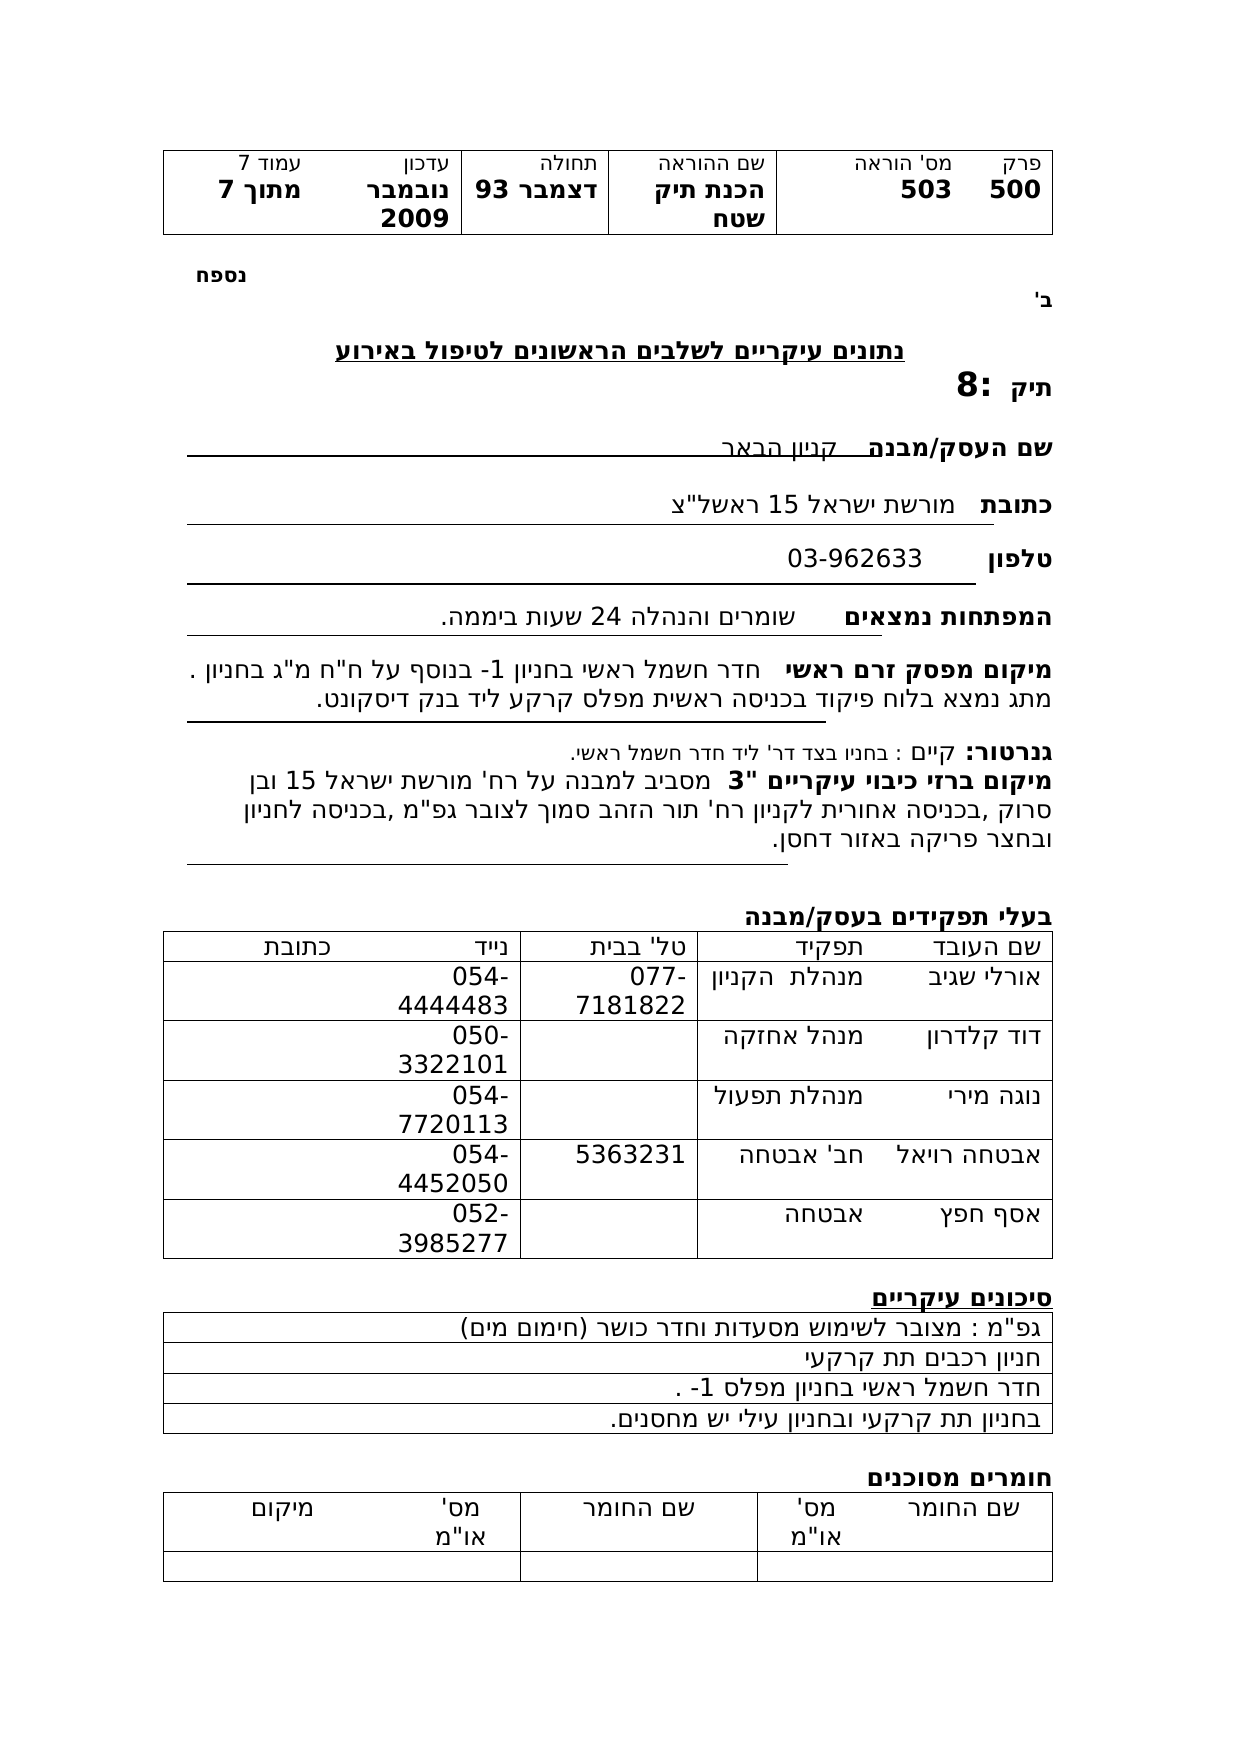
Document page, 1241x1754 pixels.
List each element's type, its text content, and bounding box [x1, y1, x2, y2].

table_cell אורלי שגיב [875, 962, 1052, 1020]
text מיקום ברזי כיבוי עיקריים "3 מסביב למבנה על רח' מורשת ישראל 15 ובן סרוק ,בכניסה אחורית לקניון רח' תור הזהב סמוך לצובר גפ"מ ,בכניסה לחניון ובחצר פריקה באזור דחסן. [187, 766, 1053, 854]
table_cell [164, 1552, 401, 1581]
table_cell [521, 1021, 697, 1080]
table_cell 054-4452050 [343, 1140, 520, 1198]
table_header שם החומר [875, 1493, 1052, 1551]
table_cell [164, 1081, 343, 1139]
table_cell מנהל אחזקה [698, 1021, 875, 1080]
text טלפון 03-962633 [187, 544, 1053, 573]
text חומרים מסוכנים [187, 1463, 1053, 1492]
table_cell 077-7181822 [521, 962, 697, 1020]
table_header מס' הוראה 503 [777, 151, 964, 234]
text נתונים עיקריים לשלבים הראשונים לטיפול באירוע [187, 336, 1053, 365]
text מיקום מפסק זרם ראשי חדר חשמל ראשי בחניון 1- בנוסף על ח"ח מ"ג בחניון . מתג נמצא בלוח פיקוד בכניסה ראשית מפלס קרקע ליד בנק דיסקונט. [187, 655, 1053, 713]
table_cell חב' אבטחה [698, 1140, 875, 1198]
table_cell [758, 1552, 875, 1581]
table_cell מנהלת הקניון [698, 962, 875, 1020]
table_header שם החומר [521, 1493, 757, 1551]
table_cell [401, 1552, 520, 1581]
table_cell אסף חפץ [875, 1200, 1052, 1258]
table_cell [875, 1552, 1052, 1581]
text נספח ב' [187, 263, 1053, 312]
table_cell [521, 1081, 697, 1139]
text סיכונים עיקריים [187, 1283, 1053, 1312]
table_cell [521, 1552, 757, 1581]
text בעלי תפקידים בעסק/מבנה [187, 902, 1053, 931]
table_header נייד [343, 932, 520, 961]
table_header מיקום [164, 1493, 401, 1551]
table_cell אבטחה [698, 1200, 875, 1258]
table_cell אבטחה רויאל [875, 1140, 1052, 1198]
table_header פרק 500 [964, 151, 1052, 234]
table_header עדכון נובמבר 2009 [313, 151, 461, 234]
text גנרטור: קיים : בחניו בצד דר' ליד חדר חשמל ראשי. [187, 737, 1053, 766]
table_cell מנהלת תפעול [698, 1081, 875, 1139]
table_header מס' או"מ [401, 1493, 520, 1551]
table_cell [164, 1021, 343, 1080]
table_cell [164, 1200, 343, 1258]
table_cell 050-3322101 [343, 1021, 520, 1080]
table_cell [521, 1200, 697, 1258]
table_cell 052-3985277 [343, 1200, 520, 1258]
table_cell 054-7720113 [343, 1081, 520, 1139]
table_cell 5363231 [521, 1140, 697, 1198]
table_header מס' או"מ [758, 1493, 875, 1551]
table_cell חניון רכבים תת קרקעי [164, 1343, 1052, 1372]
table_header טל' בבית [521, 932, 697, 961]
table_header שם העובד [875, 932, 1052, 961]
table_cell [164, 962, 343, 1020]
text המפתחות נמצאים שומרים והנהלה 24 שעות ביממה. [187, 602, 1053, 631]
table_cell [164, 1140, 343, 1198]
table_header עמוד 7 מתוך 7 [164, 151, 313, 234]
table_header גפ"מ : מצובר לשימוש מסעדות וחדר כושר (חימום מים) [164, 1313, 1052, 1342]
text כתובת מורשת ישראל 15 ראשל"צ [187, 491, 1053, 520]
text תיק :8 [187, 365, 1053, 404]
table_header כתובת [164, 932, 343, 961]
table_cell דוד קלדרון [875, 1021, 1052, 1080]
text שם העסק/מבנה קניון הבאר [187, 433, 1053, 462]
table_header שם ההוראה הכנת תיק שטח [609, 151, 776, 234]
table_cell בחניון תת קרקעי ובחניון עילי יש מחסנים. [164, 1404, 1052, 1433]
table_cell 054-4444483 [343, 962, 520, 1020]
table_header תחולה דצמבר 93 [462, 151, 608, 234]
table_cell חדר חשמל ראשי בחניון מפלס 1- . [164, 1374, 1052, 1403]
table_cell נוגה מירי [875, 1081, 1052, 1139]
table_header תפקיד [698, 932, 875, 961]
